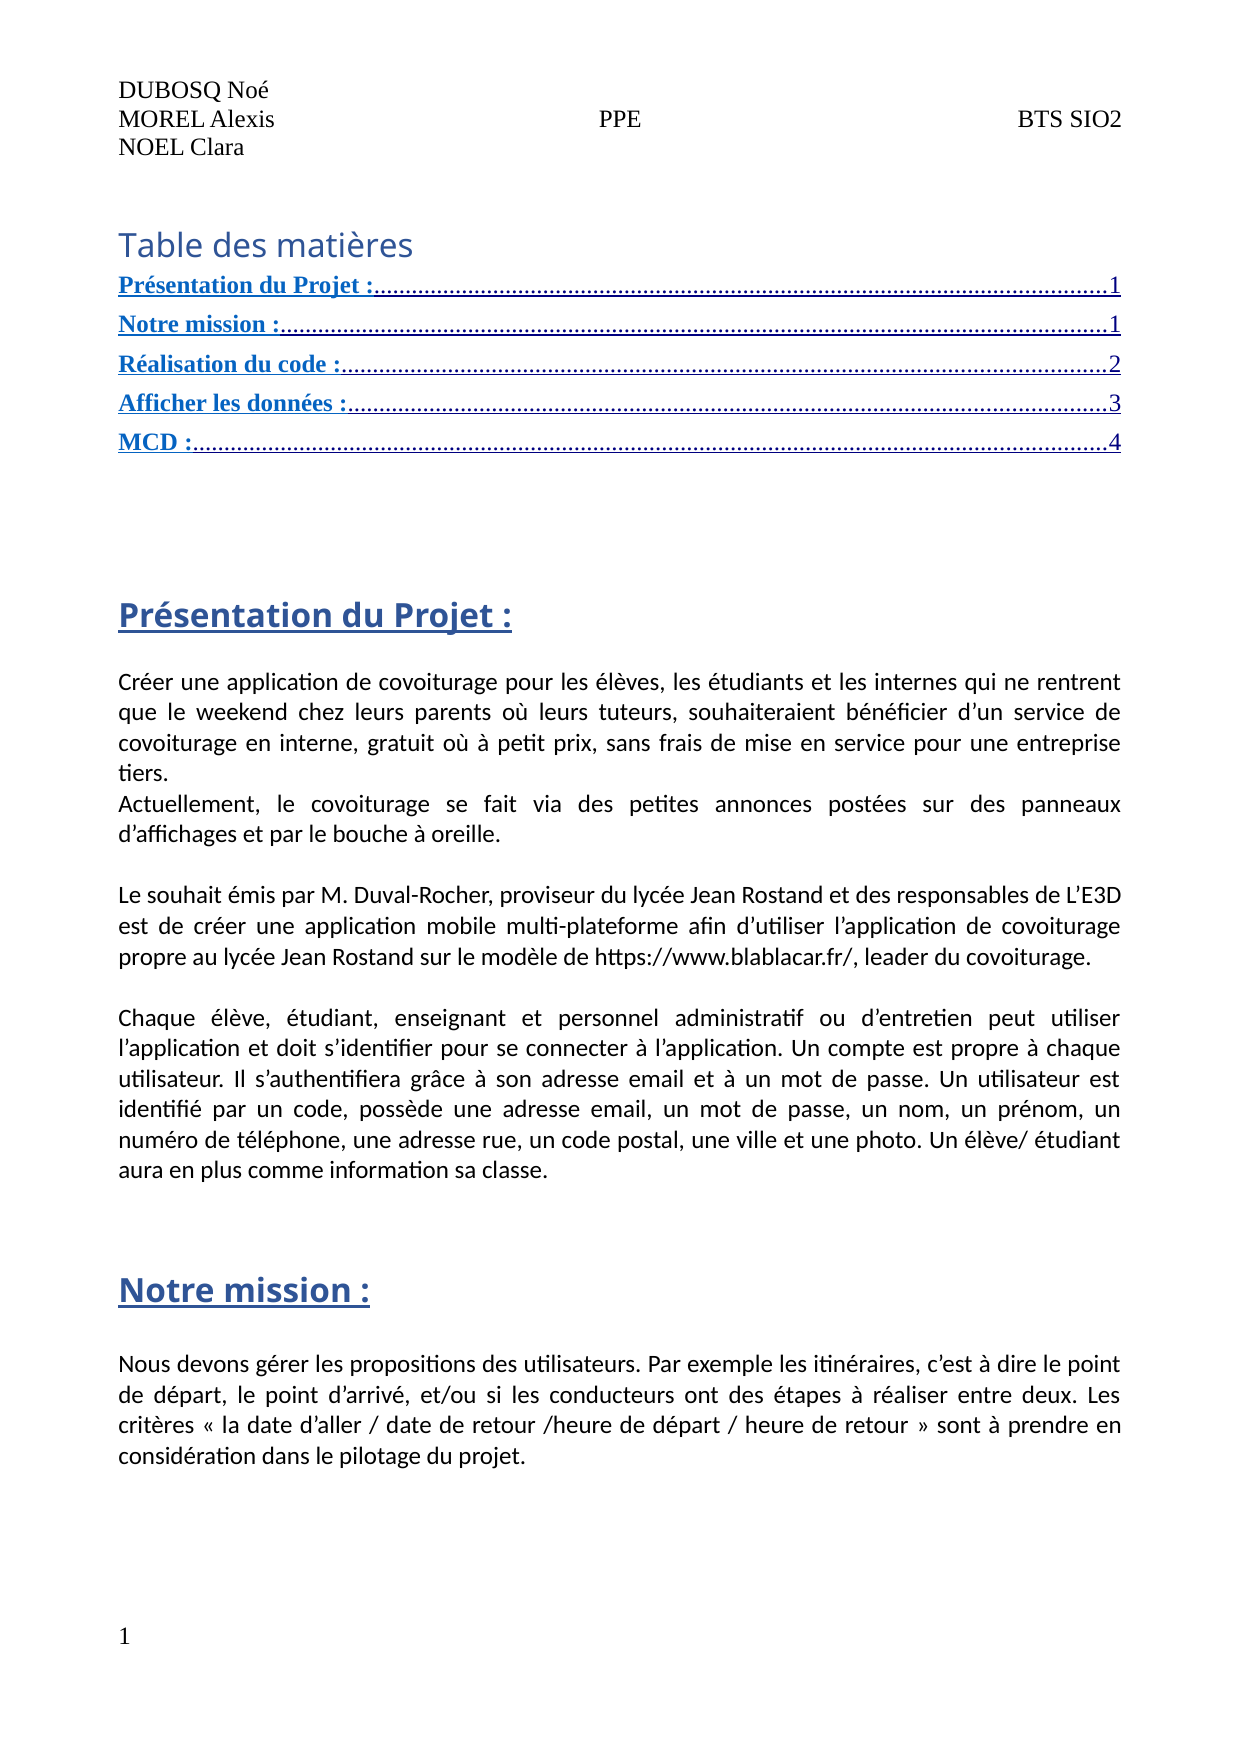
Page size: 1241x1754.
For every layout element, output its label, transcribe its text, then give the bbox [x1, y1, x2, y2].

text Présentation du Projet : 1 [118, 270, 1122, 299]
text Nous devons gérer les propositions des utilisateurs. Par exemple les itinéraires, c’est à dire le point de départ, le point d’arrivé, et/ou si les conducteurs ont des étapes à réaliser entre deux. Les critères « la date d’aller / date de retour /heure de départ / heure de retour » sont à prendre en considération dans le pilotage du projet. [118, 1349, 1122, 1471]
text Le souhait émis par M. Duval-Rocher, proviseur du lycée Jean Rostand et des responsables de L’E3D est de créer une application mobile multi-plateforme afin d’utiliser l’application de covoiturage propre au lycée Jean Rostand sur le modèle de https://www.blablacar.fr/, leader du covoiturage. [118, 879, 1122, 971]
text Créer une application de covoiturage pour les élèves, les étudiants et les internes qui ne rentrent que le weekend chez leurs parents où leurs tuteurs, souhaiteraient bénéficier d’un service de covoiturage en interne, gratuit où à petit prix, sans frais de mise en service pour une entreprise tiers. [118, 666, 1122, 788]
text Chaque élève, étudiant, enseignant et personnel administratif ou d’entretien peut utiliser l’application et doit s’identifier pour se connecter à l’application. Un compte est propre à chaque utilisateur. Il s’authentifiera grâce à son adresse email et à un mot de passe. Un utilisateur est identifié par un code, possède une adresse email, un mot de passe, un nom, un prénom, un numéro de téléphone, une adresse rue, un code postal, une ville et une photo. Un élève/ étudiant aura en plus comme information sa classe. [118, 1002, 1122, 1185]
text Table des matières [118, 222, 1122, 268]
text Actuellement, le covoiturage se fait via des petites annonces postées sur des panneaux d’affichages et par le bouche à oreille. [118, 788, 1122, 849]
text MCD : 4 [118, 427, 1122, 456]
text Réalisation du code : 2 [118, 349, 1122, 377]
text Notre mission : 1 [118, 309, 1122, 338]
subtitle Notre mission : [118, 1267, 1122, 1313]
subtitle Présentation du Projet : [118, 592, 1122, 637]
text Afficher les données : 3 [118, 388, 1122, 417]
